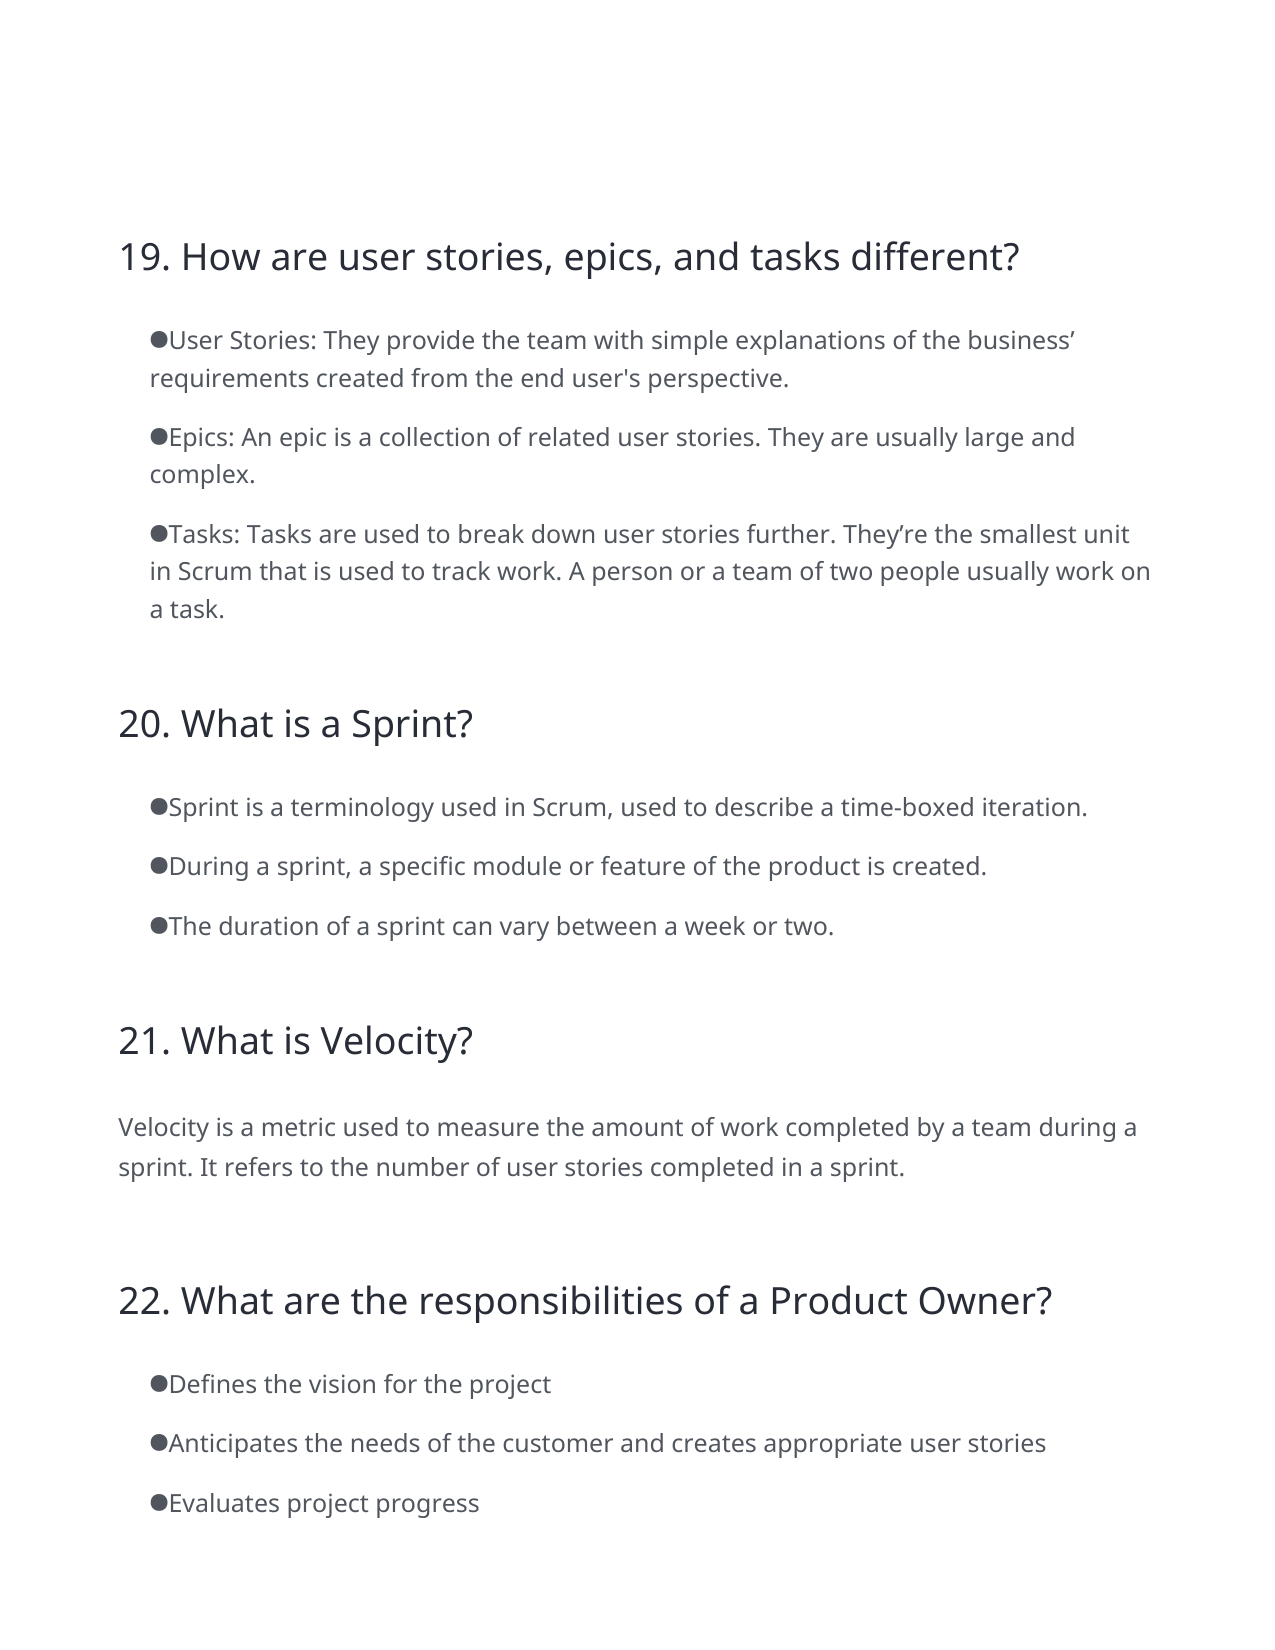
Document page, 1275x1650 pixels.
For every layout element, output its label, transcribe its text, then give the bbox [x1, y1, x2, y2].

list Epics: An epic is a collection of related user stories. They are usually large and complex. [118, 416, 1157, 491]
subtitle 22. What are the responsibilities of a Product Owner? [118, 1274, 1157, 1326]
subtitle 20. What is a Sprint? [118, 697, 1157, 748]
list Anticipates the needs of the customer and creates appropriate user stories [118, 1422, 1157, 1460]
text Velocity is a metric used to measure the amount of work completed by a team during a sprint. It refers to the number of user stories completed in a sprint. [118, 1103, 1157, 1184]
list Defines the vision for the project [118, 1363, 1157, 1401]
list Tasks: Tasks are used to break down user stories further. They’re the smallest unit in Scrum that is used to track work. A person or a team of two people usually work on a task. [118, 513, 1157, 626]
list Evaluates project progress [118, 1482, 1157, 1519]
subtitle 21. What is Velocity? [118, 1014, 1157, 1065]
subtitle 19. How are user stories, epics, and tasks different? [118, 231, 1157, 282]
list Sprint is a terminology used in Scrum, used to describe a time-boxed iteration. [118, 786, 1157, 823]
list User Stories: They provide the team with simple explanations of the business’ requirements created from the end user's perspective. [118, 319, 1157, 394]
list During a sprint, a specific module or feature of the product is created. [118, 845, 1157, 883]
list The duration of a sprint can vary between a week or two. [118, 905, 1157, 942]
